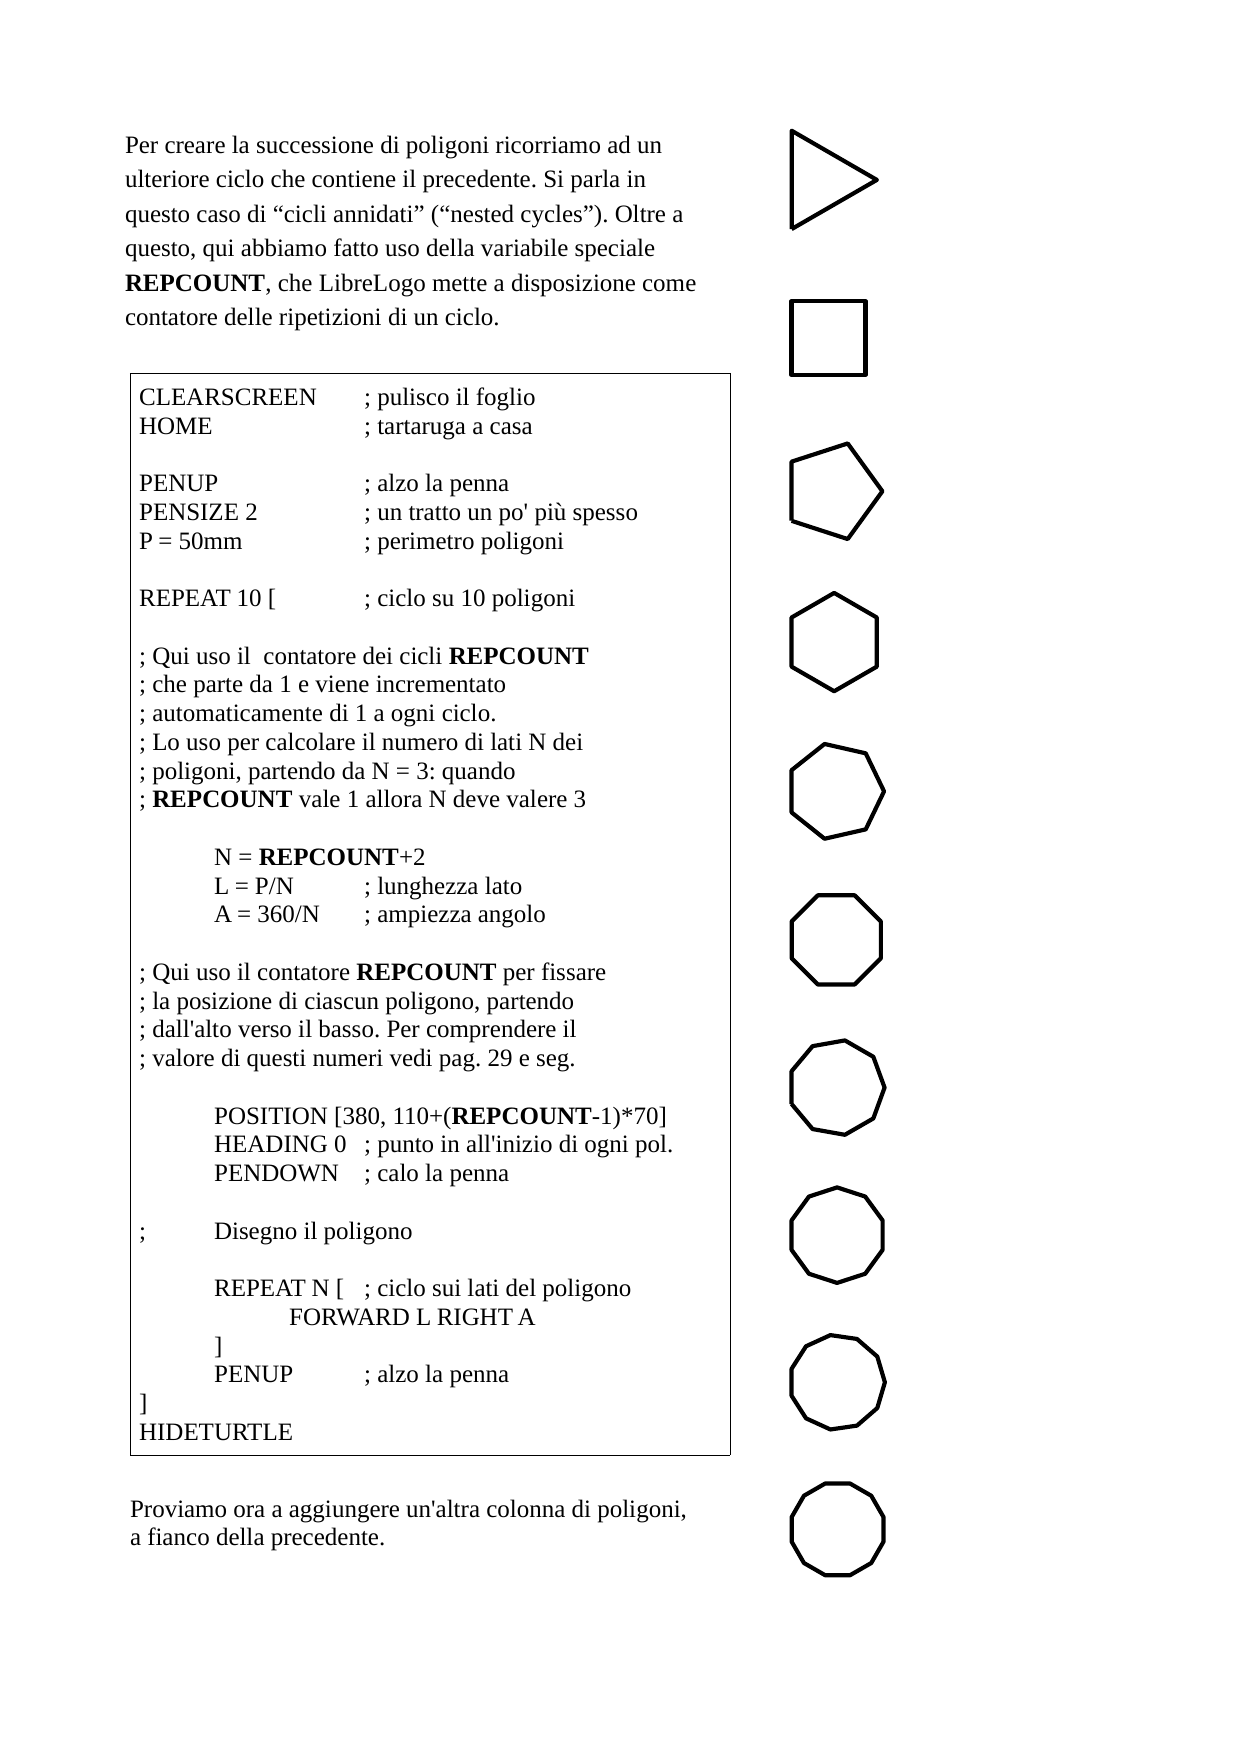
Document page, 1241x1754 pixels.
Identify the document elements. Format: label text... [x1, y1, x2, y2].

text ] [139, 1388, 721, 1417]
text ; Disegno il poligono [139, 1216, 721, 1244]
text PENUP ; alzo la penna [139, 1359, 721, 1388]
text PENDOWN ; calo la penna [139, 1158, 721, 1187]
text Proviamo ora a aggiungere un'altra colonna di poligoni, a fianco della precedente. [130, 1494, 702, 1551]
text REPEAT N [ ; ciclo sui lati del poligono [139, 1273, 721, 1302]
text ; Qui uso il contatore REPCOUNT per fissare [139, 957, 721, 986]
text POSITION [380, 110+(REPCOUNT-1)*70] [139, 1101, 721, 1129]
text HIDETURTLE [139, 1417, 721, 1446]
text N = REPCOUNT+2 [139, 842, 721, 871]
text PENUP ; alzo la penna [139, 468, 721, 497]
text HOME ; tartaruga a casa [139, 411, 721, 439]
text PENSIZE 2 ; un tratto un po' più spesso [139, 497, 721, 526]
text ; Lo uso per calcolare il numero di lati N dei [139, 727, 721, 756]
text ; Qui uso il contatore dei cicli REPCOUNT [139, 641, 721, 669]
text ; valore di questi numeri vedi pag. 29 e seg. [139, 1043, 721, 1072]
text A = 360/N ; ampiezza angolo [139, 899, 721, 928]
text ] [139, 1331, 721, 1359]
text Per creare la successione di poligoni ricorriamo ad un ulteriore ciclo che contiene il precedente. Si parla in questo caso di “cicli annidati” (“nested cycles”). Oltre a questo, qui abbiamo fatto uso della variabile speciale REPCOUNT, che LibreLogo mette a disposizione come contatore delle ripetizioni di un ciclo. [125, 130, 707, 331]
text CLEARSCREEN ; pulisco il foglio [139, 382, 721, 411]
text HEADING 0 ; punto in all'inizio di ogni pol. [139, 1129, 721, 1158]
text FORWARD L RIGHT A [139, 1302, 721, 1331]
text P = 50mm ; perimetro poligoni [139, 526, 721, 554]
text ; che parte da 1 e viene incrementato [139, 669, 721, 698]
text ; poligoni, partendo da N = 3: quando [139, 756, 721, 784]
text L = P/N ; lunghezza lato [139, 871, 721, 899]
text ; automaticamente di 1 a ogni ciclo. [139, 698, 721, 727]
text ; REPCOUNT vale 1 allora N deve valere 3 [139, 784, 721, 813]
text REPEAT 10 [ ; ciclo su 10 poligoni [139, 583, 721, 612]
text ; dall'alto verso il basso. Per comprendere il [139, 1014, 721, 1043]
text ; la posizione di ciascun poligono, partendo [139, 986, 721, 1014]
